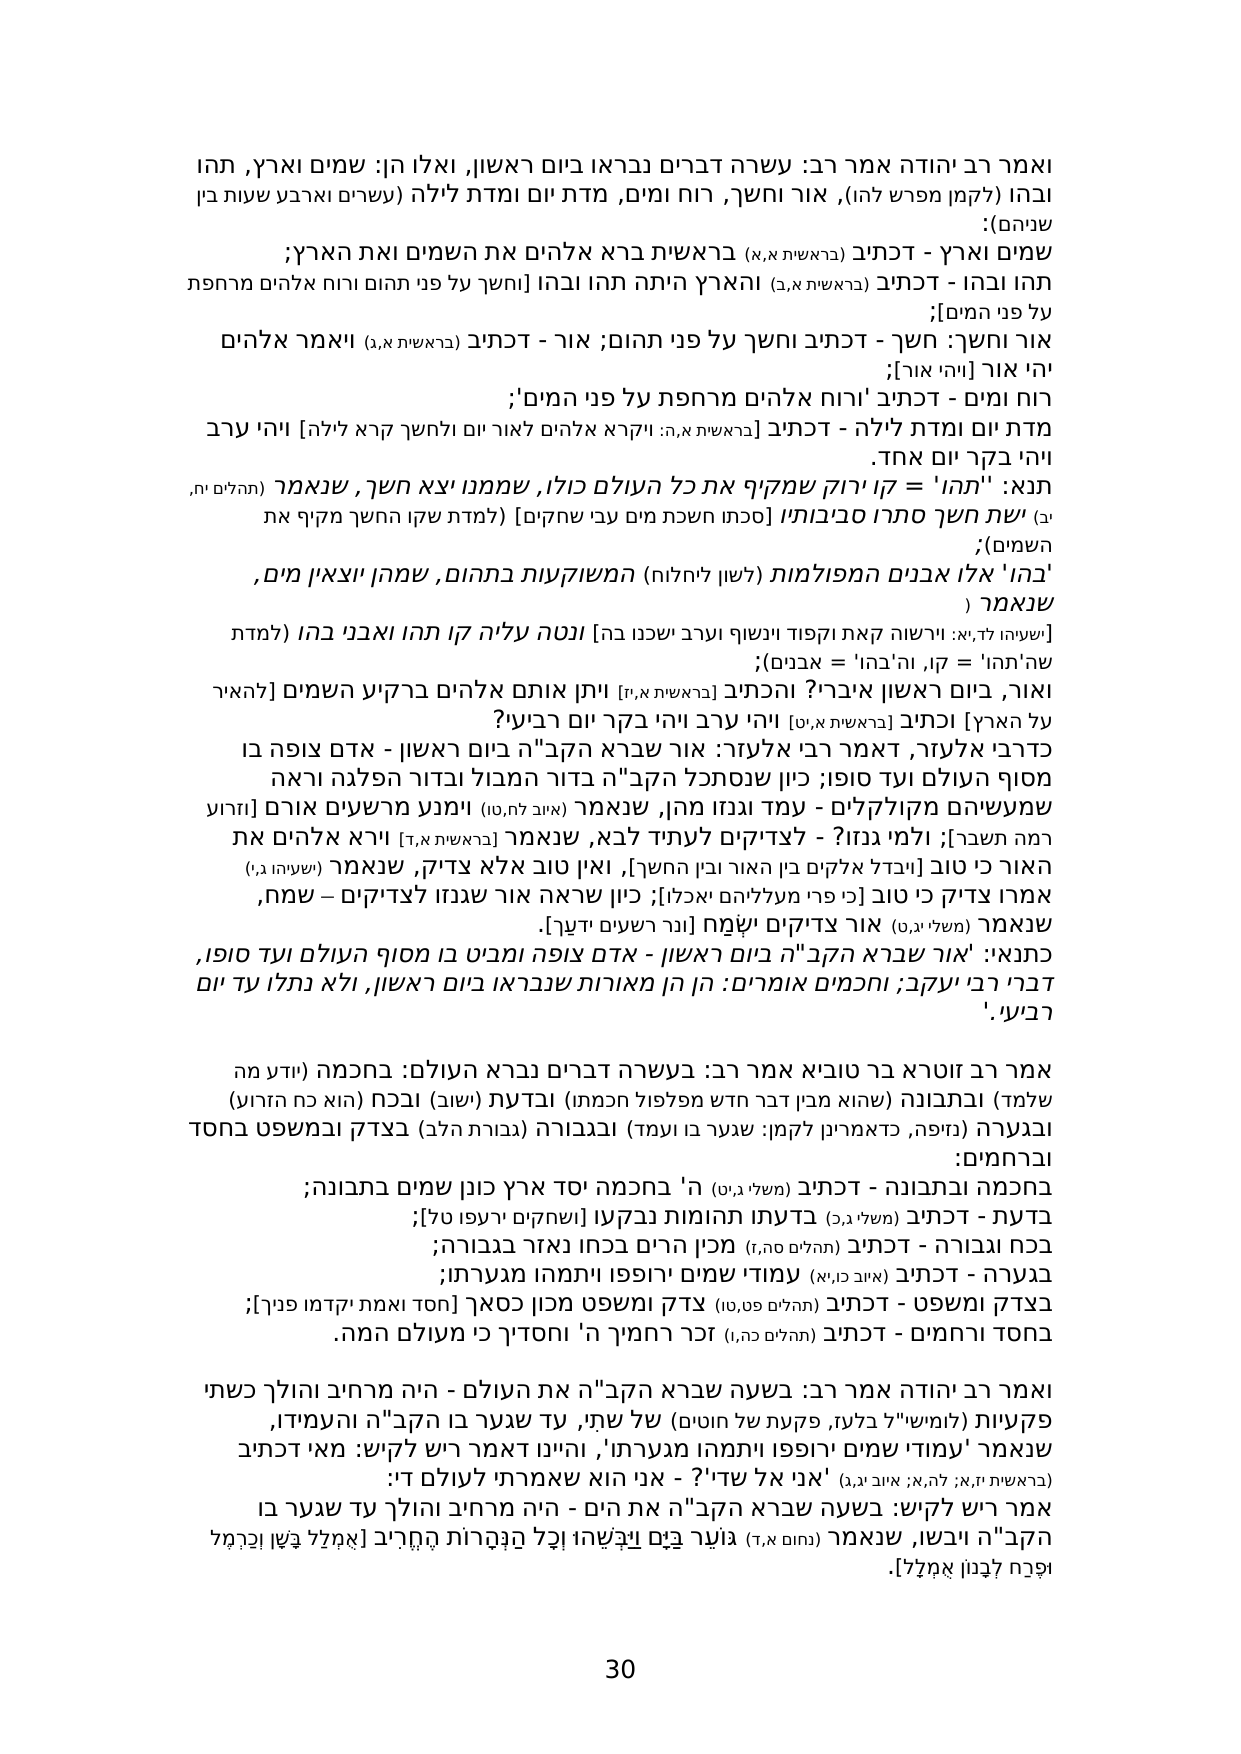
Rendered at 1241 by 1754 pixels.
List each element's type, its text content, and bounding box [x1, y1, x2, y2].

text בכח וגבורה - דכתיב (תהלים סה,ז) מכין הרים בכחו נאזר בגבורה; [187, 1230, 1053, 1259]
text בגערה - דכתיב (איוב כו,יא) עמודי שמים ירופפו ויתמהו מגערתו; [187, 1259, 1053, 1289]
text בצדק ומשפט - דכתיב (תהלים פט,טו) צדק ומשפט מכון כסאך [חסד ואמת יקדמו פניך]; [187, 1289, 1053, 1318]
text אור וחשך: חשך - דכתיב וחשך על פני תהום; אור - דכתיב (בראשית א,ג) ויאמר אלהים יהי אור [ויהי אור]; [187, 325, 1053, 383]
text ואור, ביום ראשון איברי? והכתיב [בראשית א,יז] ויתן אותם אלהים ברקיע השמים [להאיר על הארץ] וכתיב [בראשית א,יט] ויהי ערב ויהי בקר יום רביעי? [187, 676, 1053, 734]
text 'בהו' אלו אבנים המפולמות (לשון ליחלוח) המשוקעות בתהום, שמהן יוצאין מים, שנאמר ( [187, 559, 1053, 617]
text ואמר רב יהודה אמר רב: בשעה שברא הקב"ה את העולם - היה מרחיב והולך כשתי פקעיות (לומישי"ל בלעז, פקעת של חוטים) של שתִי, עד שגער בו הקב"ה והעמידו, שנאמר 'עמודי שמים ירופפו ויתמהו מגערתו', והיינו דאמר ריש לקיש: מאי דכתיב (בראשית יז,א; לה,א; איוב יג,ג) 'אני אל שדי'? - אני הוא שאמרתי לעולם די: [187, 1376, 1053, 1493]
text תהו ובהו - דכתיב (בראשית א,ב) והארץ היתה תהו ובהו [וחשך על פני תהום ורוח אלהים מרחפת על פני המים]; [187, 267, 1053, 325]
text כדרבי אלעזר, דאמר רבי אלעזר: אור שברא הקב"ה ביום ראשון - אדם צופה בו מסוף העולם ועד סופו; כיון שנסתכל הקב"ה בדור המבול ובדור הפלגה וראה שמעשיהם מקולקלים - עמד וגנזו מהן, שנאמר (איוב לח,טו) וימנע מרשעים אורם [וזרוע רמה תשבר]; ולמי גנזו? - לצדיקים לעתיד לבא, שנאמר [בראשית א,ד] וירא אלהים את האור כי טוב [ויבדל אלקים בין האור ובין החשך], ואין טוב אלא צדיק, שנאמר (ישעיהו ג,י) אמרו צדיק כי טוב [כי פרי מעלליהם יאכלו]; כיון שראה אור שגנזו לצדיקים – שמח, שנאמר (משלי יג,ט) אור צדיקים ישְׂמַח [ונר רשעים ידעַך]. [187, 734, 1053, 939]
text [ישעיהו לד,יא: וירשוה קאת וקפוד וינשוף וערב ישכנו בה] ונטה עליה קו תהו ואבני בהו (למדת שה'תהו' = קו, וה'בהו' = אבנים); [187, 617, 1053, 676]
text כתנאי: 'אור שברא הקב"ה ביום ראשון - אדם צופה ומביט בו מסוף העולם ועד סופו, דברי רבי יעקב; וחכמים אומרים: הן הן מאורות שנבראו ביום ראשון, ולא נתלו עד יום רביעי.' [187, 939, 1053, 1026]
text אמר רב זוטרא בר טוביא אמר רב: בעשרה דברים נברא העולם: בחכמה (יודע מה שלמד) ובתבונה (שהוא מבין דבר חדש מפלפול חכמתו) ובדעת (ישוב) ובכח (הוא כח הזרוע) ובגערה (נזיפה, כדאמרינן לקמן: שגער בו ועמד) ובגבורה (גבורת הלב) בצדק ובמשפט בחסד וברחמים: [187, 1055, 1053, 1172]
text מדת יום ומדת לילה - דכתיב [בראשית א,ה: ויקרא אלהים לאור יום ולחשך קרא לילה] ויהי ערב ויהי בקר יום אחד. [187, 413, 1053, 471]
text אמר ריש לקיש: בשעה שברא הקב"ה את הים - היה מרחיב והולך עד שגער בו הקב"ה ויבשו, שנאמר (נחום א,ד) גּוֹעֵר בַּיָּם וַיַּבְּשֵׁהוּ וְכָל הַנְּהָרוֹת הֶחֱרִיב [אֻמְלַל בָּשָׁן וְכַרְמֶל וּפֶרַח לְבָנוֹן אֻמְלָל]. [187, 1493, 1053, 1580]
text בדעת - דכתיב (משלי ג,כ) בדעתו תהומות נבקעו [ושחקים ירעפו טל]; [187, 1201, 1053, 1230]
text שמים וארץ - דכתיב (בראשית א,א) בראשית ברא אלהים את השמים ואת הארץ; [187, 238, 1053, 267]
text רוח ומים - דכתיב 'ורוח אלהים מרחפת על פני המים'; [187, 383, 1053, 413]
text ואמר רב יהודה אמר רב: עשרה דברים נבראו ביום ראשון, ואלו הן: שמים וארץ, תהו ובהו (לקמן מפרש להו), אור וחשך, רוח ומים, מדת יום ומדת לילה (עשרים וארבע שעות בין שניהם): [187, 150, 1053, 238]
text תנא: ''תהו' = קו ירוק שמקיף את כל העולם כולו, שממנו יצא חשך, שנאמר (תהלים יח,יב) ישת חשך סתרו סביבותיו [סכתו חשכת מים עבי שחקים] (למדת שקו החשך מקיף את השמים); [187, 471, 1053, 559]
text בחכמה ובתבונה - דכתיב (משלי ג,יט) ה' בחכמה יסד ארץ כונן שמים בתבונה; [187, 1172, 1053, 1201]
text בחסד ורחמים - דכתיב (תהלים כה,ו) זכר רחמיך ה' וחסדיך כי מעולם המה. [187, 1318, 1053, 1347]
